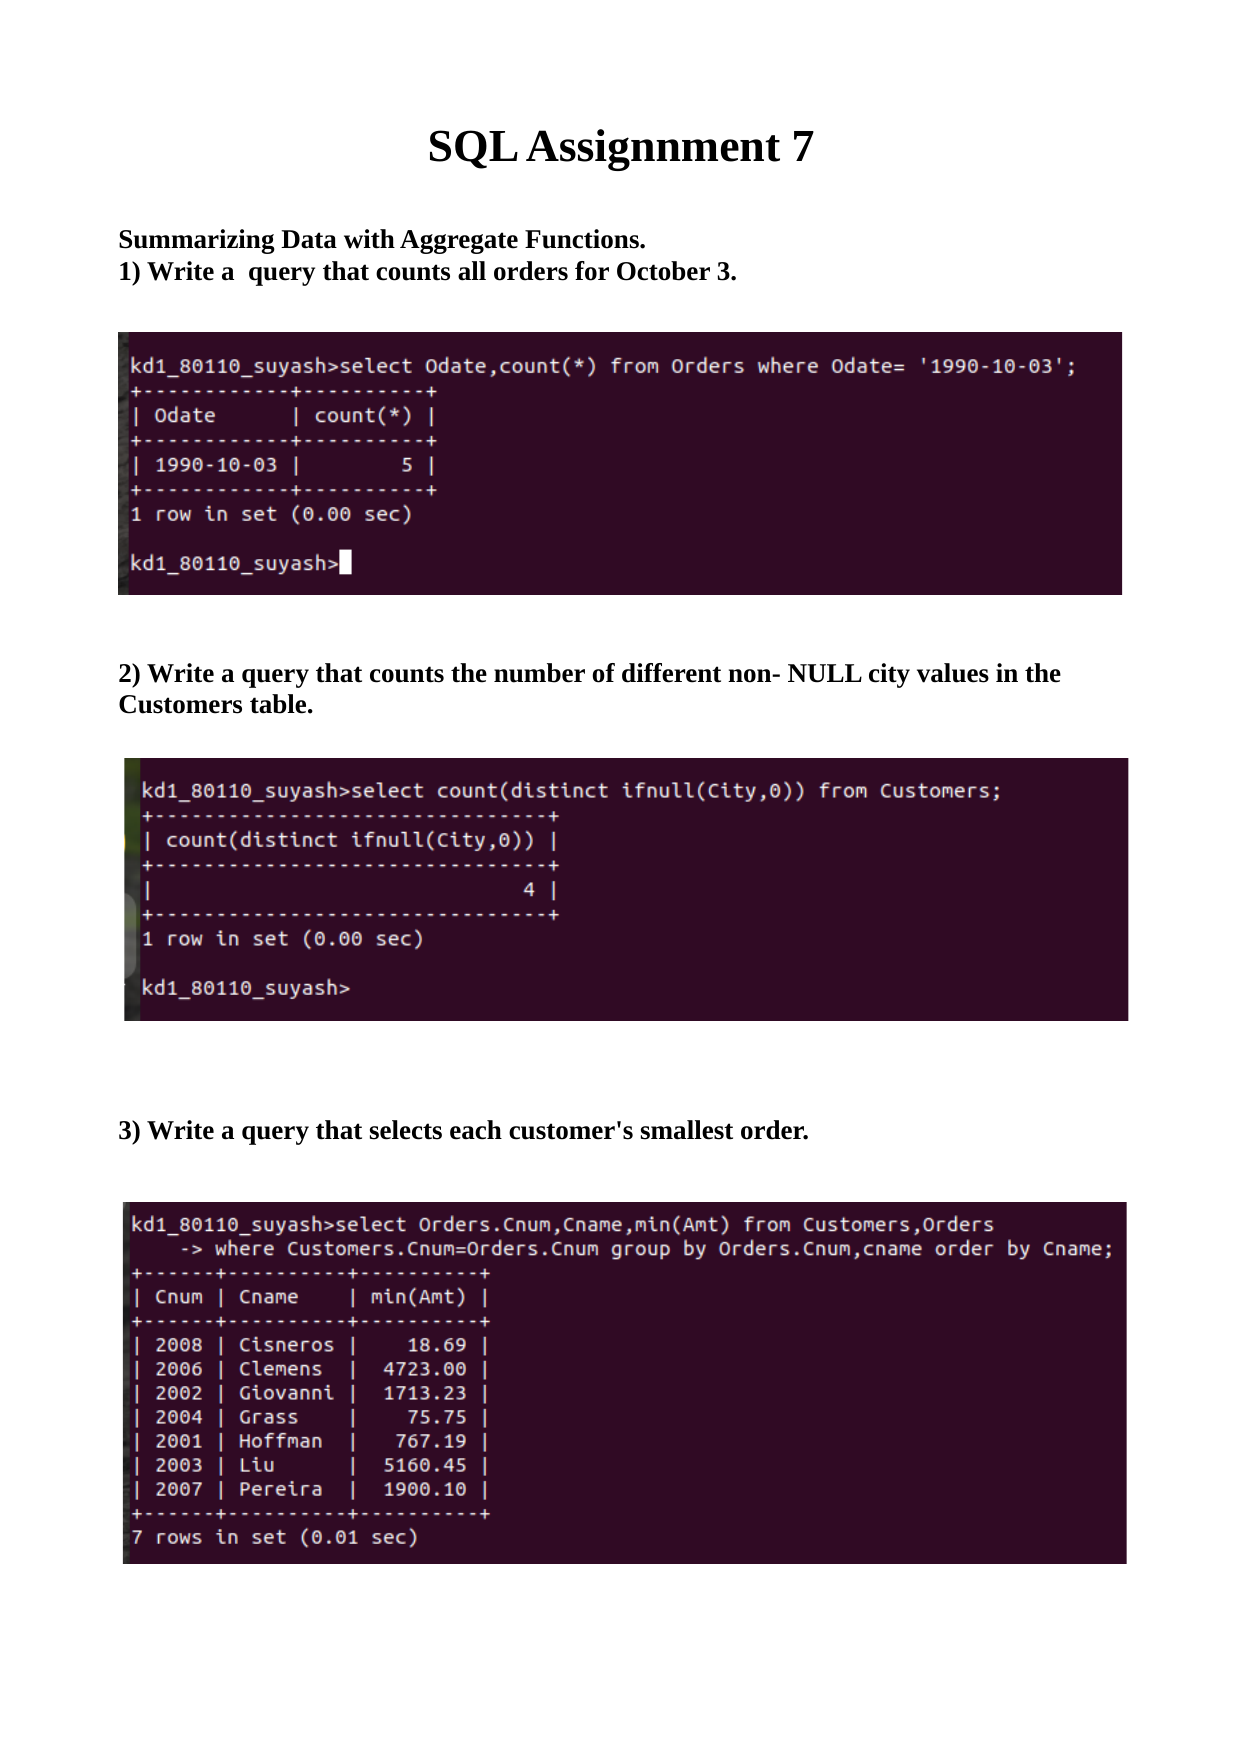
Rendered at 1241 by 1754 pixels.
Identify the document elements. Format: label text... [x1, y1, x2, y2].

text 2) Write a query that counts the number of different non- NULL city values in the Customers table. [118, 657, 1122, 719]
picture [118, 332, 1123, 595]
text 3) Write a query that selects each customer's smallest order. [118, 1114, 1122, 1145]
picture [122, 1202, 1127, 1564]
text SQL Assignnment 7 [118, 118, 1122, 171]
picture [124, 758, 1129, 1021]
text 1) Write a query that counts all orders for October 3. [118, 255, 1122, 286]
text Summarizing Data with Aggregate Functions. [118, 223, 1122, 255]
